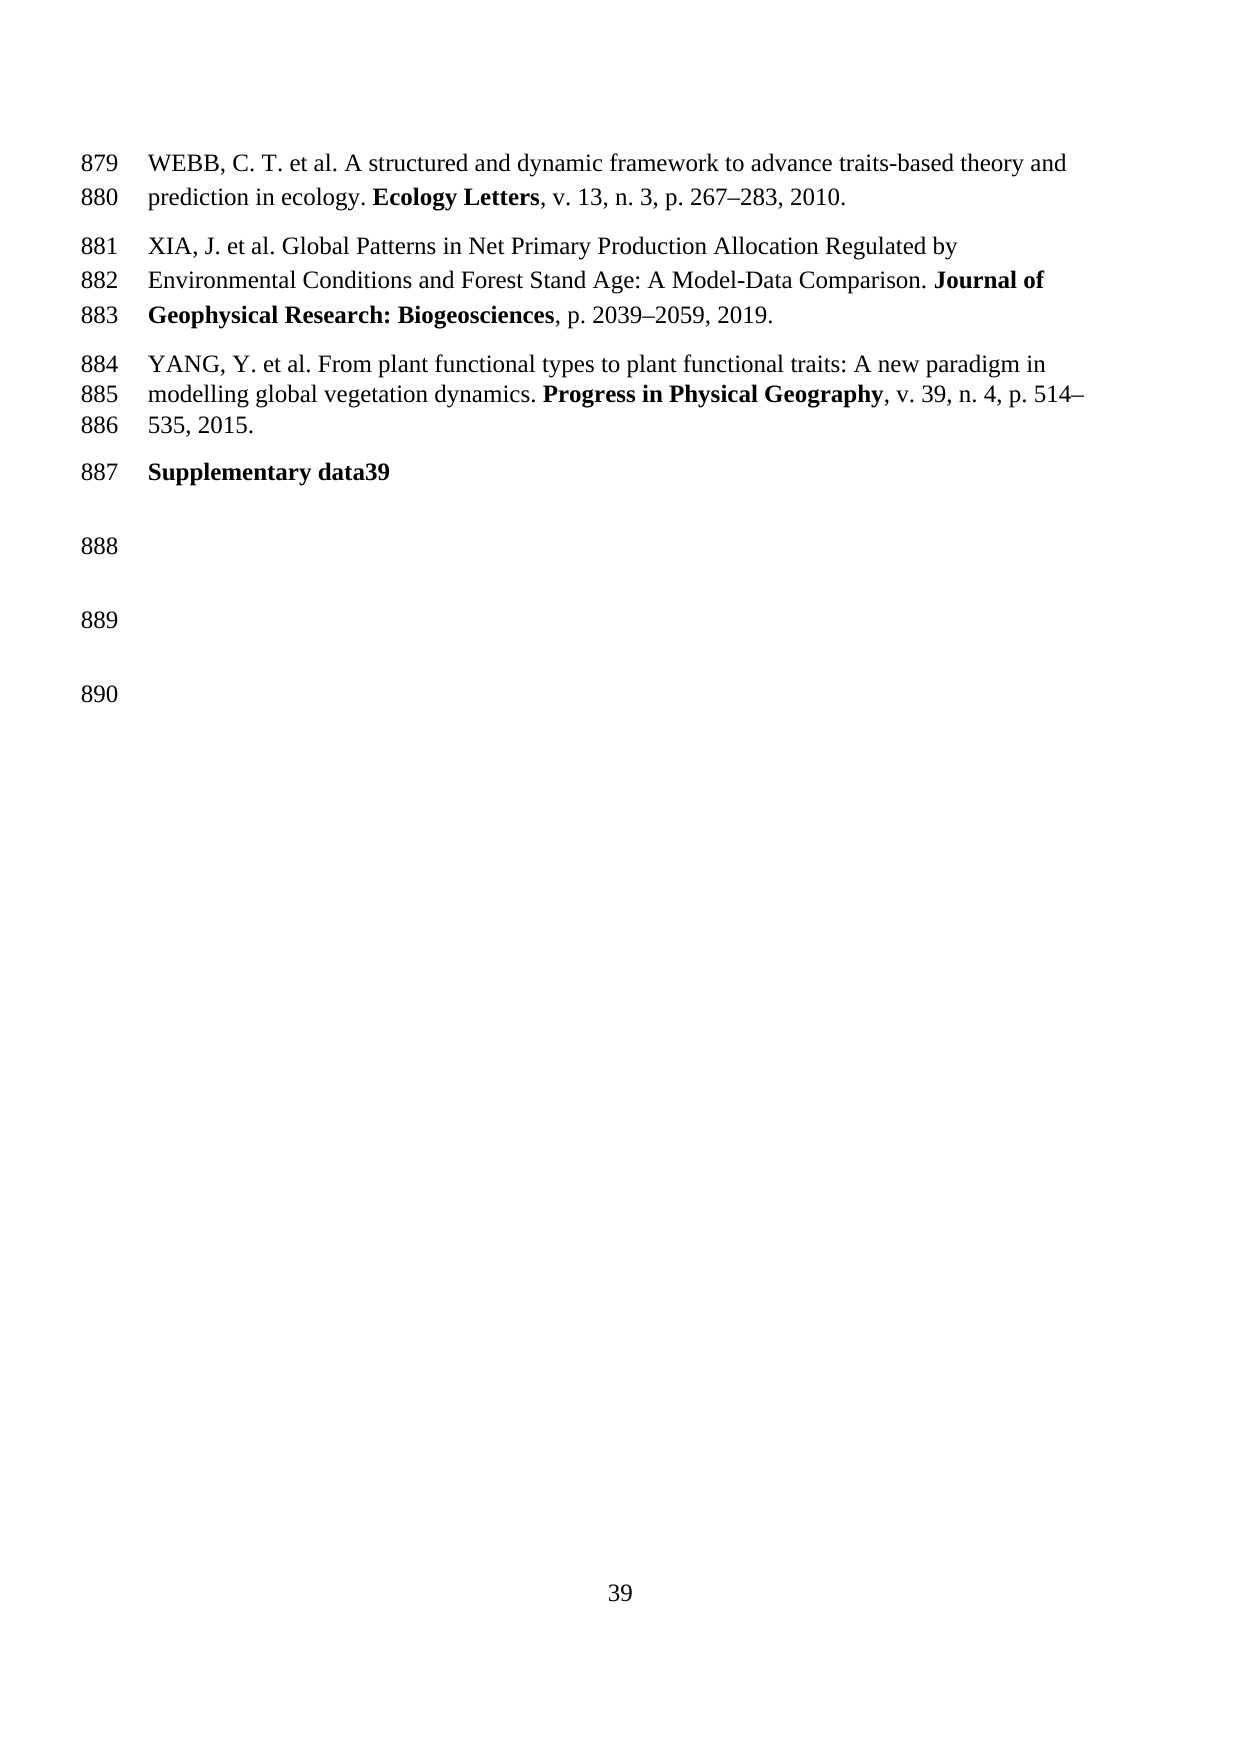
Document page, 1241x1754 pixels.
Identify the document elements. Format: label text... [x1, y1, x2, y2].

text YANG, Y. et al. From plant functional types to plant functional traits: A new paradigm in modelling global vegetation dynamics. Progress in Physical Geography, v. 39, n. 4, p. 514–535, 2015. [148, 349, 1093, 439]
text Supplementary data39 [148, 457, 1093, 486]
text XIA, J. et al. Global Patterns in Net Primary Production Allocation Regulated by Environmental Conditions and Forest Stand Age: A Model‐Data Comparison. Journal of Geophysical Research: Biogeosciences, p. 2039–2059, 2019. [148, 231, 1093, 329]
text WEBB, C. T. et al. A structured and dynamic framework to advance traits-based theory and prediction in ecology. Ecology Letters, v. 13, n. 3, p. 267–283, 2010. [148, 148, 1093, 211]
